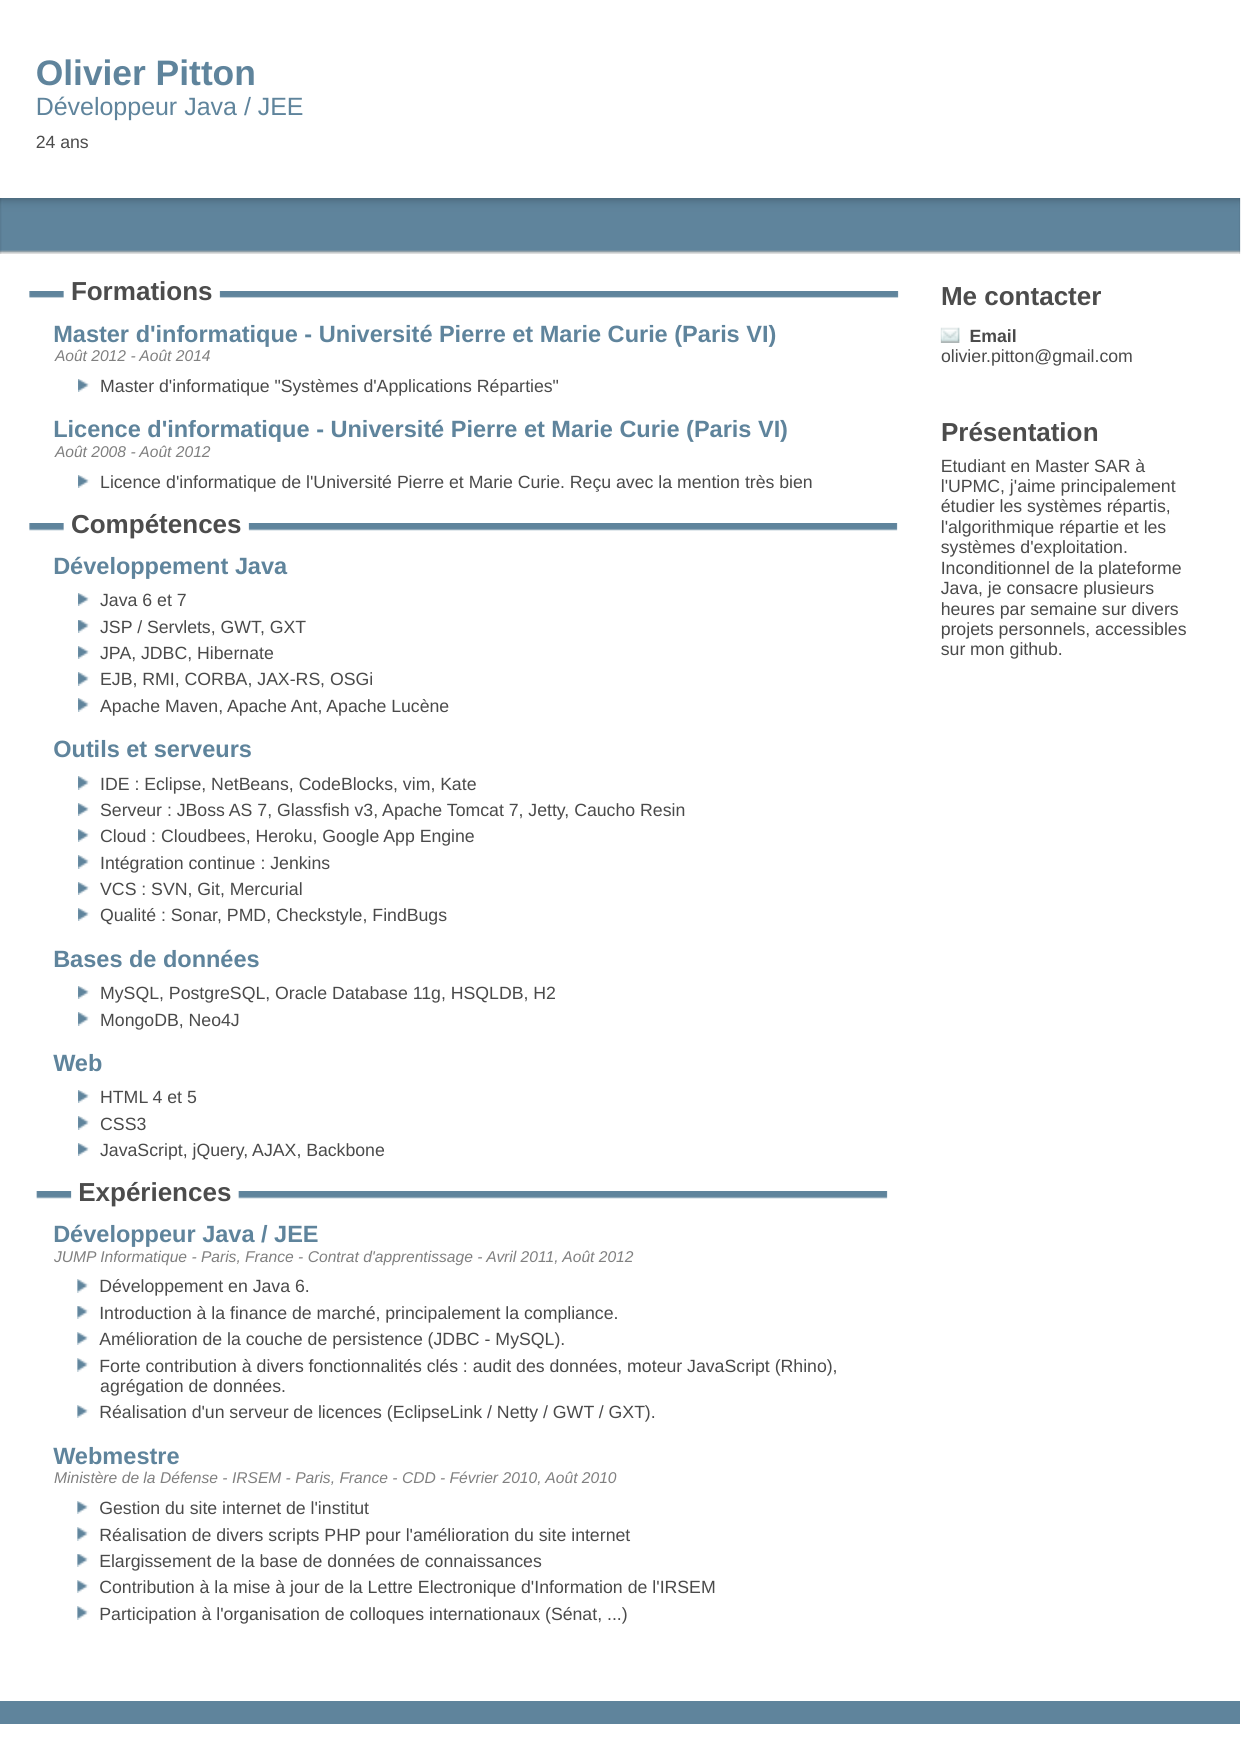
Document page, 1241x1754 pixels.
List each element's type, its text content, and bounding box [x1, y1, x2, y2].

picture [78, 1090, 100, 1103]
picture [77, 1358, 100, 1372]
picture [78, 986, 100, 999]
picture [78, 475, 100, 488]
picture [77, 1501, 100, 1514]
picture [78, 620, 100, 633]
picture [78, 855, 100, 869]
picture [77, 1279, 100, 1293]
picture [78, 672, 100, 686]
picture [78, 593, 100, 606]
picture [77, 1405, 100, 1418]
picture [77, 1332, 100, 1345]
picture [78, 776, 100, 790]
picture [78, 829, 100, 842]
picture [29, 523, 64, 534]
picture [238, 1191, 888, 1202]
picture [78, 908, 100, 921]
table_cell 24 ans [30, 126, 653, 198]
picture [78, 698, 100, 712]
picture [0, 198, 1241, 254]
picture [77, 1306, 100, 1319]
picture [248, 523, 898, 534]
table_header Formations Master d'informatique - Université Pierre et Marie Curie (Paris VI) Août 2012 - Août 2014 Master d'informatique "Systèmes d'Applications Réparties" Licence d'informatique - Université Pierre et Marie Curie (Paris VI) Août 2008 - Août 2012 Licence d'informatique de l'Université Pierre et Marie Curie. Reçu avec la mention très bien Compétences Développement Java Java 6 et 7 JSP / Servlets, GWT, GXT JPA, JDBC, Hibernate EJB, RMI, CORBA, JAX-RS, OSGi Apache Maven, Apache Ant, Apache Lucène Outils et serveurs IDE : Eclipse, NetBeans, CodeBlocks, vim, Kate Serveur : JBoss AS 7, Glassfish v3, Apache Tomcat 7, Jetty, Caucho Resin Cloud : Cloudbees, Heroku, Google App Engine Intégration continue : Jenkins VCS : SVN, Git, Mercurial Qualité : Sonar, PMD, Checkstyle, FindBugs Bases de données MySQL, PostgreSQL, Oracle Database 11g, HSQLDB, H2 MongoDB, Neo4J Web HTML 4 et 5 CSS3 JavaScript, jQuery, AJAX, Backbone Expériences Développeur Java / JEE JUMP Informatique - Paris, France - Contrat d'apprentissage - Avril 2011, Août 2012 Développement en Java 6. Introduction à la finance de marché, principalement la compliance. Amélioration de la couche de persistence (JDBC - MySQL). Forte contribution à divers fonctionnalités clés : audit des données, moteur JavaScript (Rhino), agrégation de données. Réalisation d'un serveur de licences (EclipseLink / Netty / GWT / GXT). Webmestre Ministère de la Défense - IRSEM - Paris, France - CDD - Février 2010, Août 2010 Gestion du site internet de l'institut Réalisation de divers scripts PHP pour l'amélioration du site internet Elargissement de la base de données de connaissances Contribution à la mise à jour de la Lettre Electronique d'Information de l'IRSEM Participation à l'organisation de colloques internationaux (Sénat, ...) [0, 260, 935, 1646]
table_header Me contacter Email olivier.pitton@gmail.com Présentation Etudiant en Master SAR à l'UPMC, j'aime principalement étudier les systèmes répartis, l'algorithmique répartie et les systèmes d'exploitation. Inconditionnel de la plateforme Java, je consacre plusieurs heures par semaine sur divers projets personnels, accessibles sur mon github. [935, 260, 1240, 1646]
picture [940, 325, 960, 343]
table_header [26, 53, 30, 198]
table_cell [653, 126, 1199, 198]
table_header Olivier Pitton Développeur Java / JEE [30, 53, 1199, 126]
picture [78, 1116, 100, 1130]
picture [78, 379, 100, 392]
picture [36, 1191, 72, 1202]
picture [78, 1012, 100, 1026]
picture [77, 1554, 100, 1567]
picture [77, 1606, 100, 1620]
picture [77, 1527, 100, 1541]
picture [29, 291, 64, 301]
picture [219, 291, 899, 301]
picture [78, 646, 100, 659]
picture [77, 1580, 100, 1593]
picture [78, 882, 100, 895]
picture [78, 1143, 100, 1156]
picture [78, 803, 100, 816]
